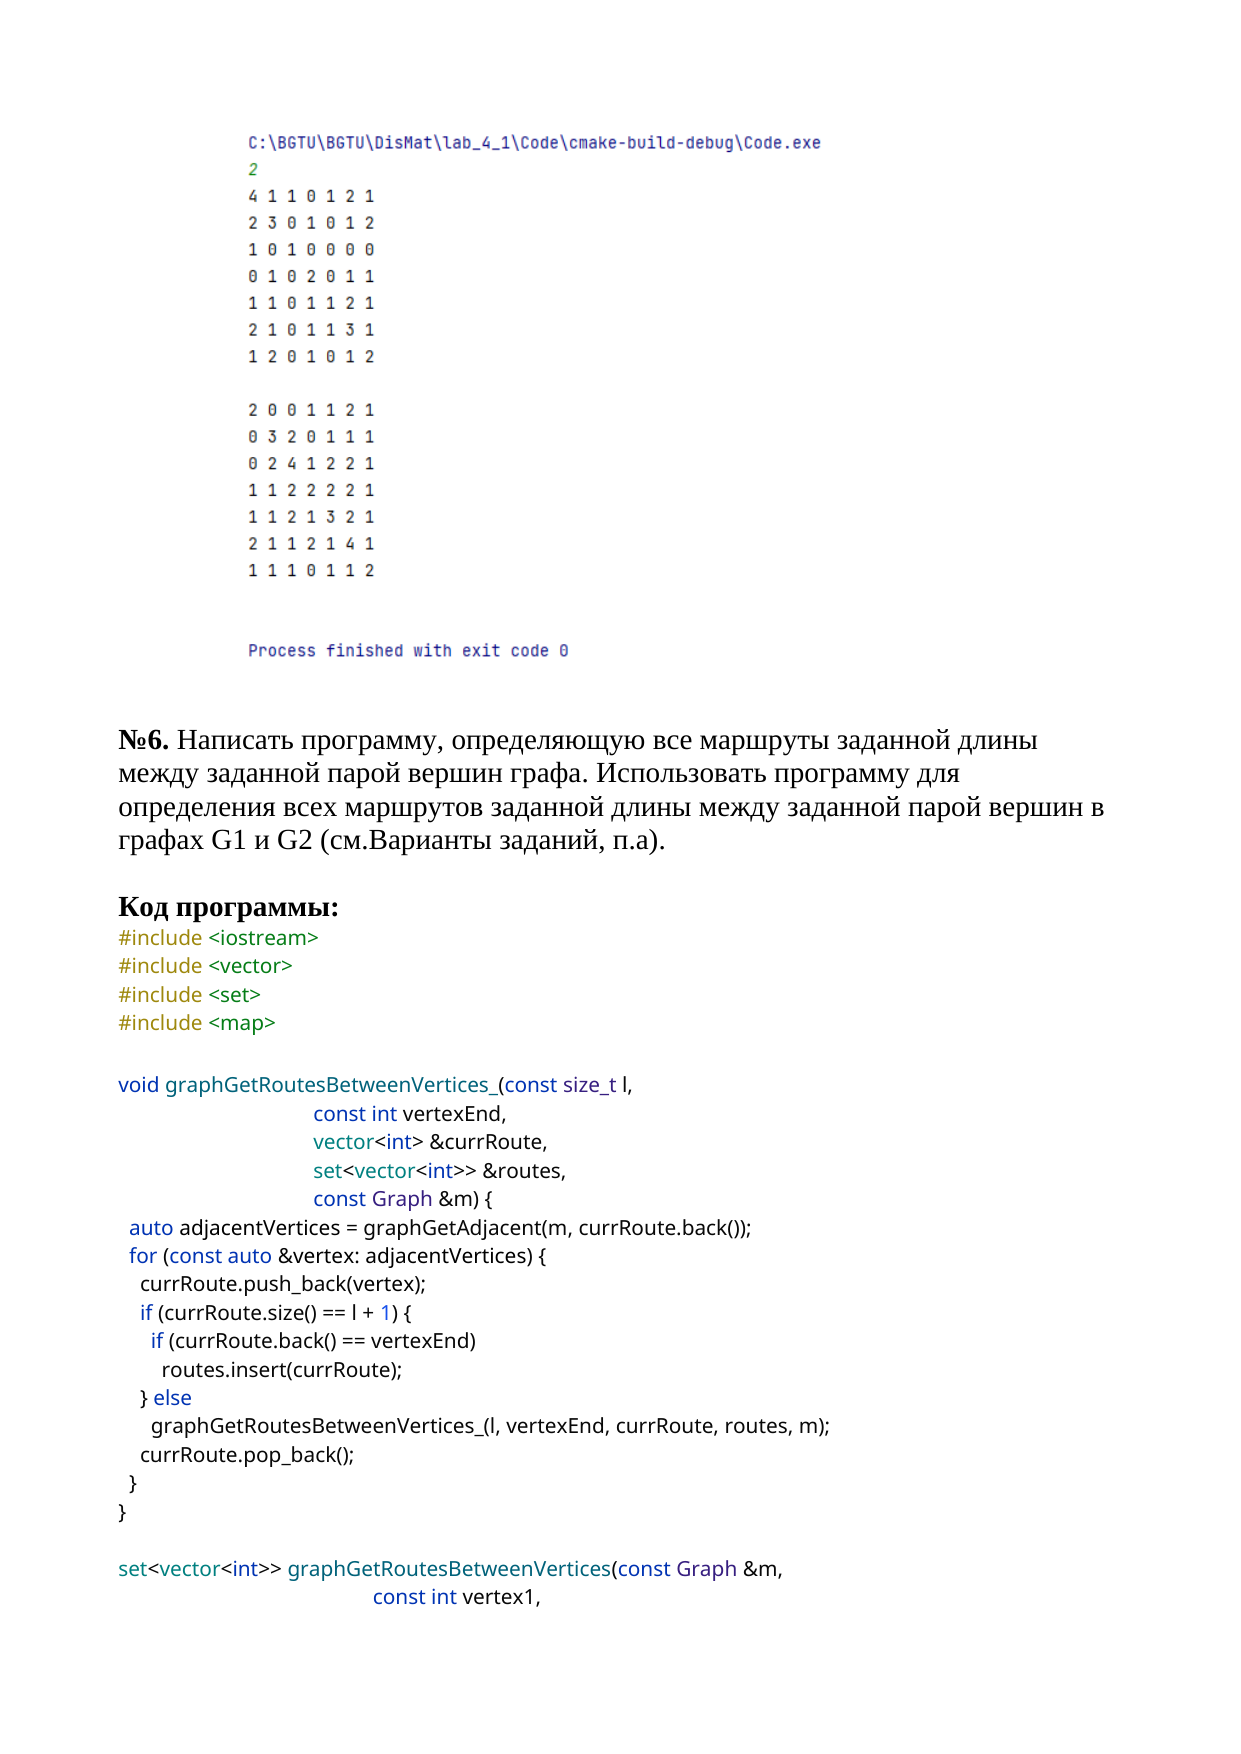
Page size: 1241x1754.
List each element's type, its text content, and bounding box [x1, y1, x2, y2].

text void graphGetRoutesBetweenVertices_(const size_t l, const int vertexEnd, vector<int> &currRoute, set<vector<int>> &routes, const Graph &m) { auto adjacentVertices = graphGetAdjacent(m, currRoute.back()); for (const auto &vertex: adjacentVertices) { currRoute.push_back(vertex); if (currRoute.size() == l + 1) { if (currRoute.back() == vertexEnd) routes.insert(currRoute); } else graphGetRoutesBetweenVertices_(l, vertexEnd, currRoute, routes, m); currRoute.pop_back(); } } set<vector<int>> graphGetRoutesBetweenVertices(const Graph &m, const int vertex1, [118, 1070, 1122, 1611]
text №6. Написать программу, определяющую все маршруты заданной длины между заданной парой вершин графа. Использовать программу для определения всех маршрутов заданной длины между заданной парой вершин в графах G1 и G2 (см.Варианты заданий, п.а). [118, 722, 1122, 856]
text #include <iostream> #include <vector> #include <set> #include <map> [118, 923, 1122, 1037]
text Код программы: [118, 889, 1122, 923]
picture [241, 134, 829, 665]
